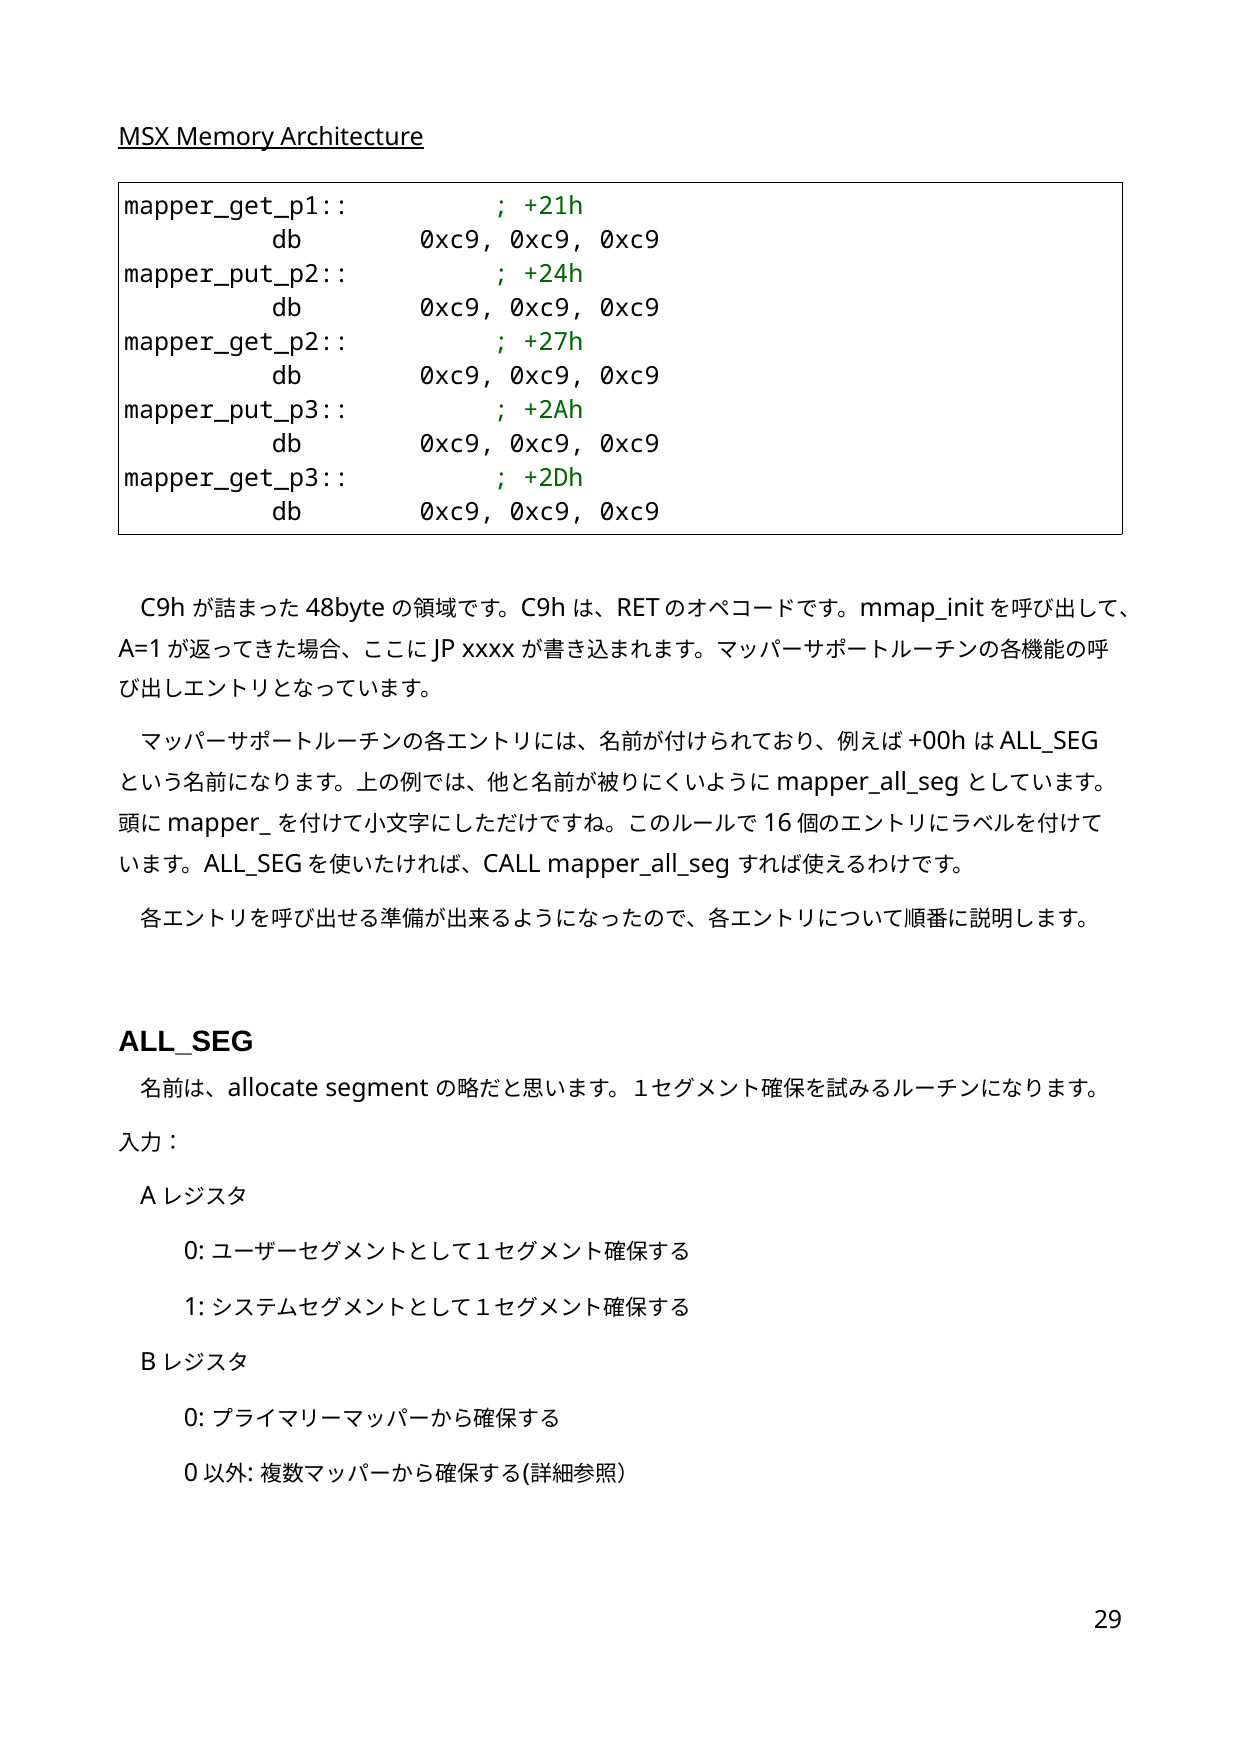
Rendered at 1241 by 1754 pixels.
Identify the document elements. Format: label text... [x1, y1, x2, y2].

text 0: ユーザーセグメントとして１セグメント確保する [118, 1233, 1122, 1267]
text 0以外: 複数マッパーから確保する(詳細参照） [118, 1455, 1122, 1489]
text 名前は、allocate segment の略だと思います。１セグメント確保を試みるルーチンになります。 [118, 1070, 1122, 1104]
table_header mapper_get_p1:: ; +21h db 0xc9, 0xc9, 0xc9 mapper_put_p2:: ; +24h db 0xc9, 0xc9, 0xc9 mapper_get_p2:: ; +27h db 0xc9, 0xc9, 0xc9 mapper_put_p3:: ; +2Ah db 0xc9, 0xc9, 0xc9 mapper_get_p3:: ; +2Dh db 0xc9, 0xc9, 0xc9 [119, 183, 1122, 534]
text C9h が詰まった 48byte の領域です。C9h は、RETのオペコードです。mmap_initを呼び出して、A=1が返ってきた場合、ここに JP xxxx が書き込まれます。マッパーサポートルーチンの各機能の呼び出しエントリとなっています。 [118, 589, 1122, 702]
text 各エントリを呼び出せる準備が出来るようになったので、各エントリについて順番に説明します。 [118, 901, 1122, 933]
subtitle ALL_SEG [118, 1023, 1122, 1057]
text Bレジスタ [118, 1344, 1122, 1378]
text 入力： [118, 1125, 1122, 1157]
text マッパーサポートルーチンの各エントリには、名前が付けられており、例えば +00h は ALL_SEGという名前になります。上の例では、他と名前が被りにくいように mapper_all_seg としています。頭に mapper_ を付けて小文字にしただけですね。このルールで 16個のエントリにラベルを付けています。ALL_SEGを使いたければ、CALL mapper_all_seg すれば使えるわけです。 [118, 723, 1122, 879]
text Aレジスタ [118, 1178, 1122, 1212]
text 1: システムセグメントとして１セグメント確保する [118, 1288, 1122, 1322]
text 0: プライマリーマッパーから確保する [118, 1399, 1122, 1433]
